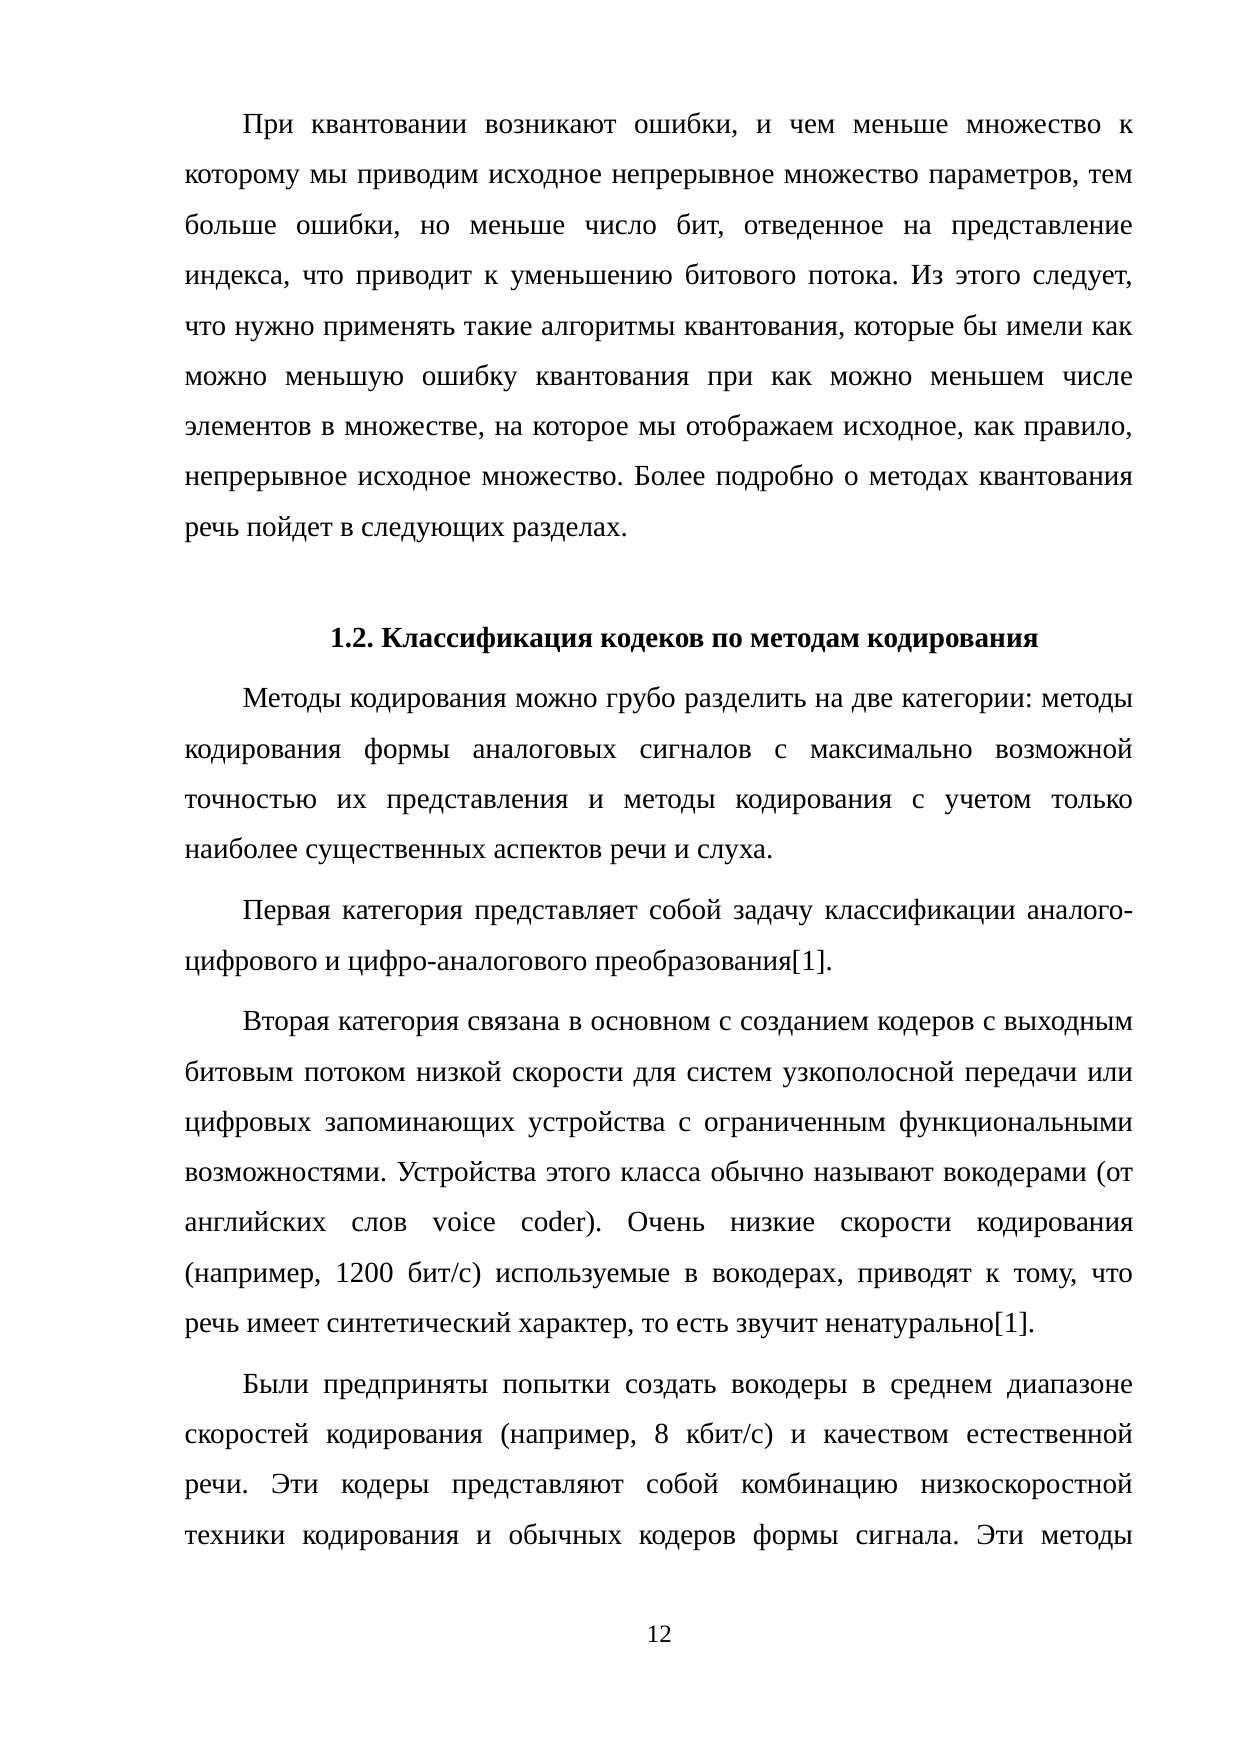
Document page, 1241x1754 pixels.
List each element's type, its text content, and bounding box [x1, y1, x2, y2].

text При квантовании возникают ошибки, и чем меньше множество к которому мы приводим исходное непрерывное множество параметров, тем больше ошибки, но меньше число бит, отведенное на представление индекса, что приводит к уменьшению битового потока. Из этого следует, что нужно применять такие алгоритмы квантования, которые бы имели как можно меньшую ошибку квантования при как можно меньшем числе элементов в множестве, на которое мы отображаем исходное, как правило, непрерывное исходное множество. Более подробно о методах квантования речь пойдет в следующих разделах. [184, 106, 1134, 542]
text 1.2. Классификация кодеков по методам кодирования [184, 620, 1134, 653]
text Вторая категория связана в основном с созданием кодеров с выходным битовым потоком низкой скорости для систем узкополосной передачи или цифровых запоминающих устройства с ограниченным функциональными возможностями. Устройства этого класса обычно называют вокодерами (от английских слов voice coder). Очень низкие скорости кодирования (например, 1200 бит/с) используемые в вокодерах, приводят к тому, что речь имеет синтетический характер, то есть звучит ненатурально[1]. [184, 1003, 1134, 1339]
text Методы кодирования можно грубо разделить на две категории: методы кодирования формы аналоговых сигналов с максимально возможной точностью их представления и методы кодирования с учетом только наиболее существенных аспектов речи и слуха. [184, 681, 1134, 865]
text Первая категория представляет собой задачу классификации аналого-цифрового и цифро-аналогового преобразования[1]. [184, 892, 1134, 976]
text Были предприняты попытки создать вокодеры в среднем диапазоне скоростей кодирования (например, 8 кбит/с) и качеством естественной речи. Эти кодеры представляют собой комбинацию низкоскоростной техники кодирования и обычных кодеров формы сигнала. Эти методы [184, 1366, 1134, 1550]
